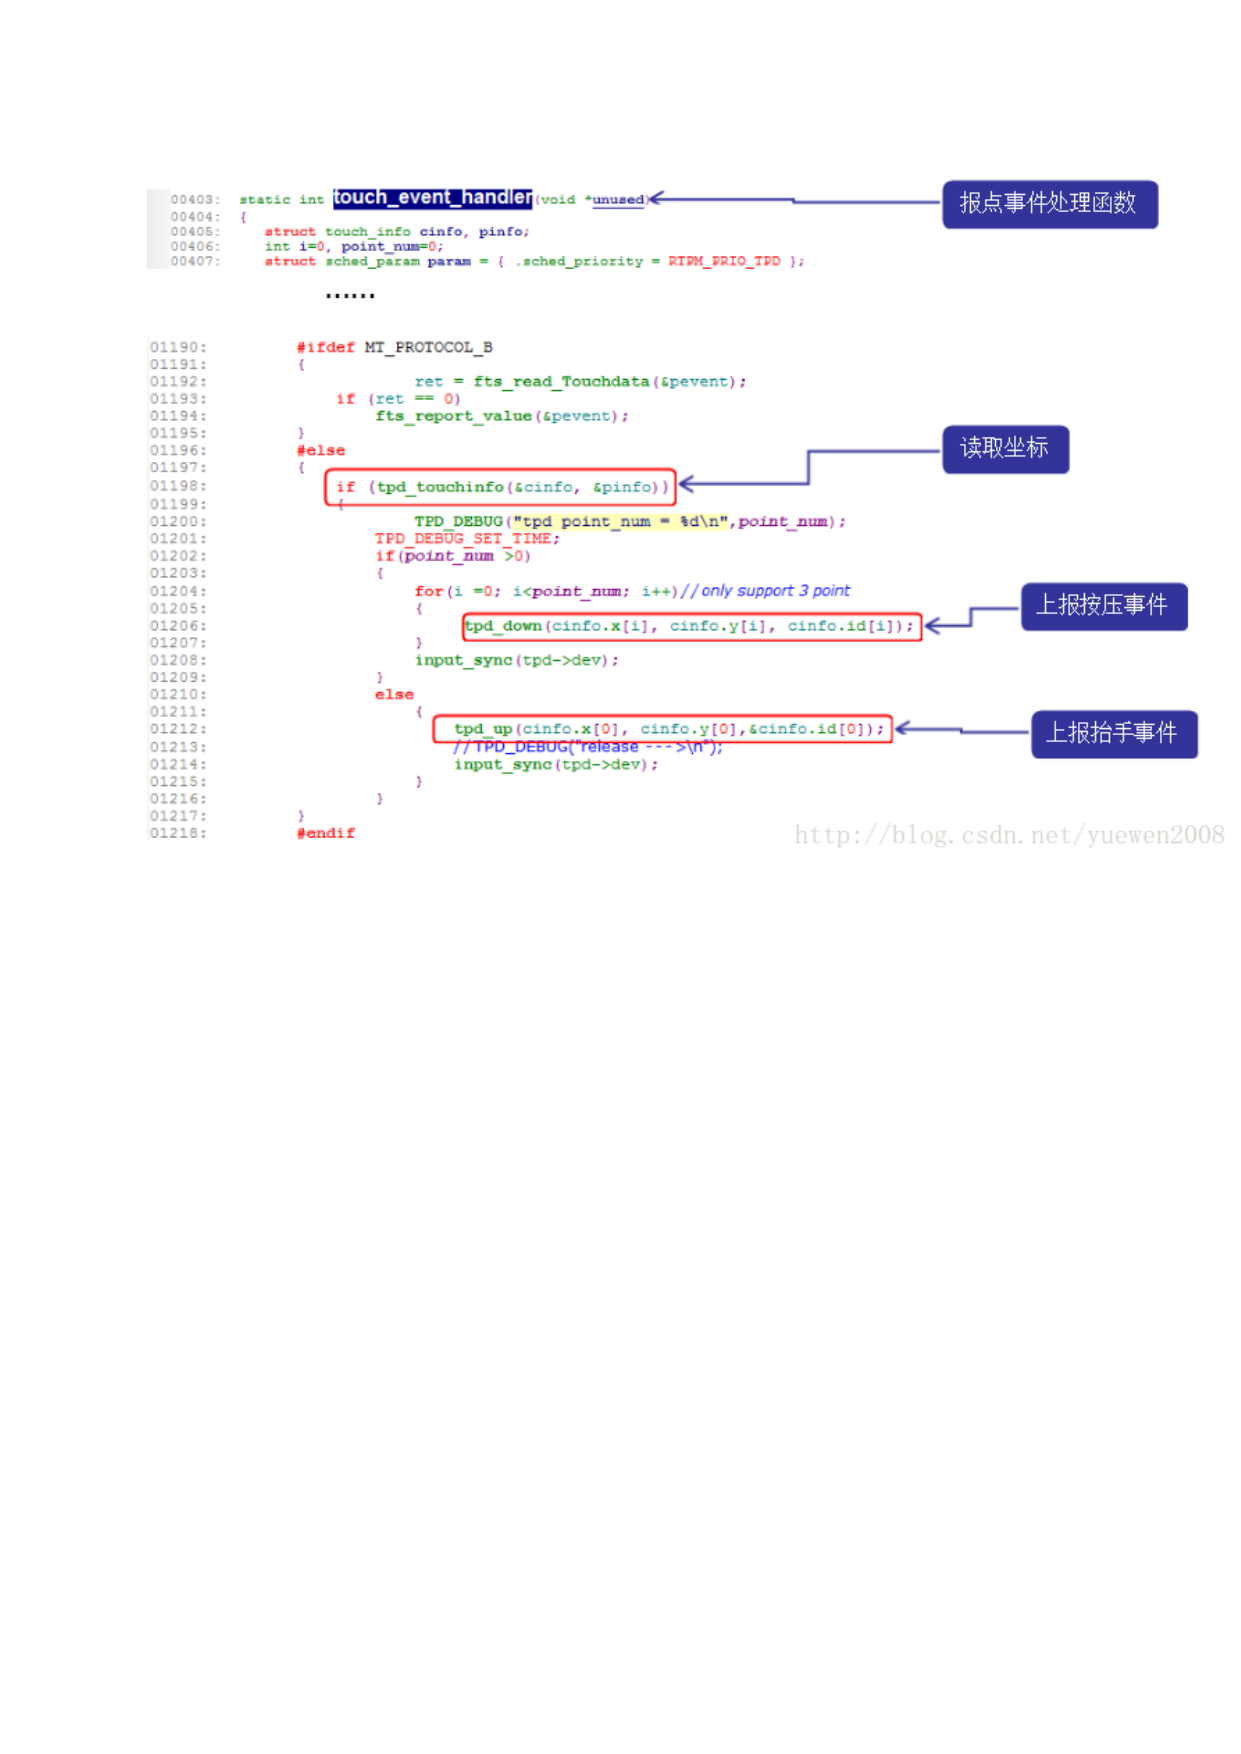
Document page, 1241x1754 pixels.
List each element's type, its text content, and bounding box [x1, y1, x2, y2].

text MTK TP 驱动分析 [118, 863, 1122, 900]
text MTK TP 驱动分析 [118, 118, 1122, 155]
picture [118, 155, 1241, 863]
